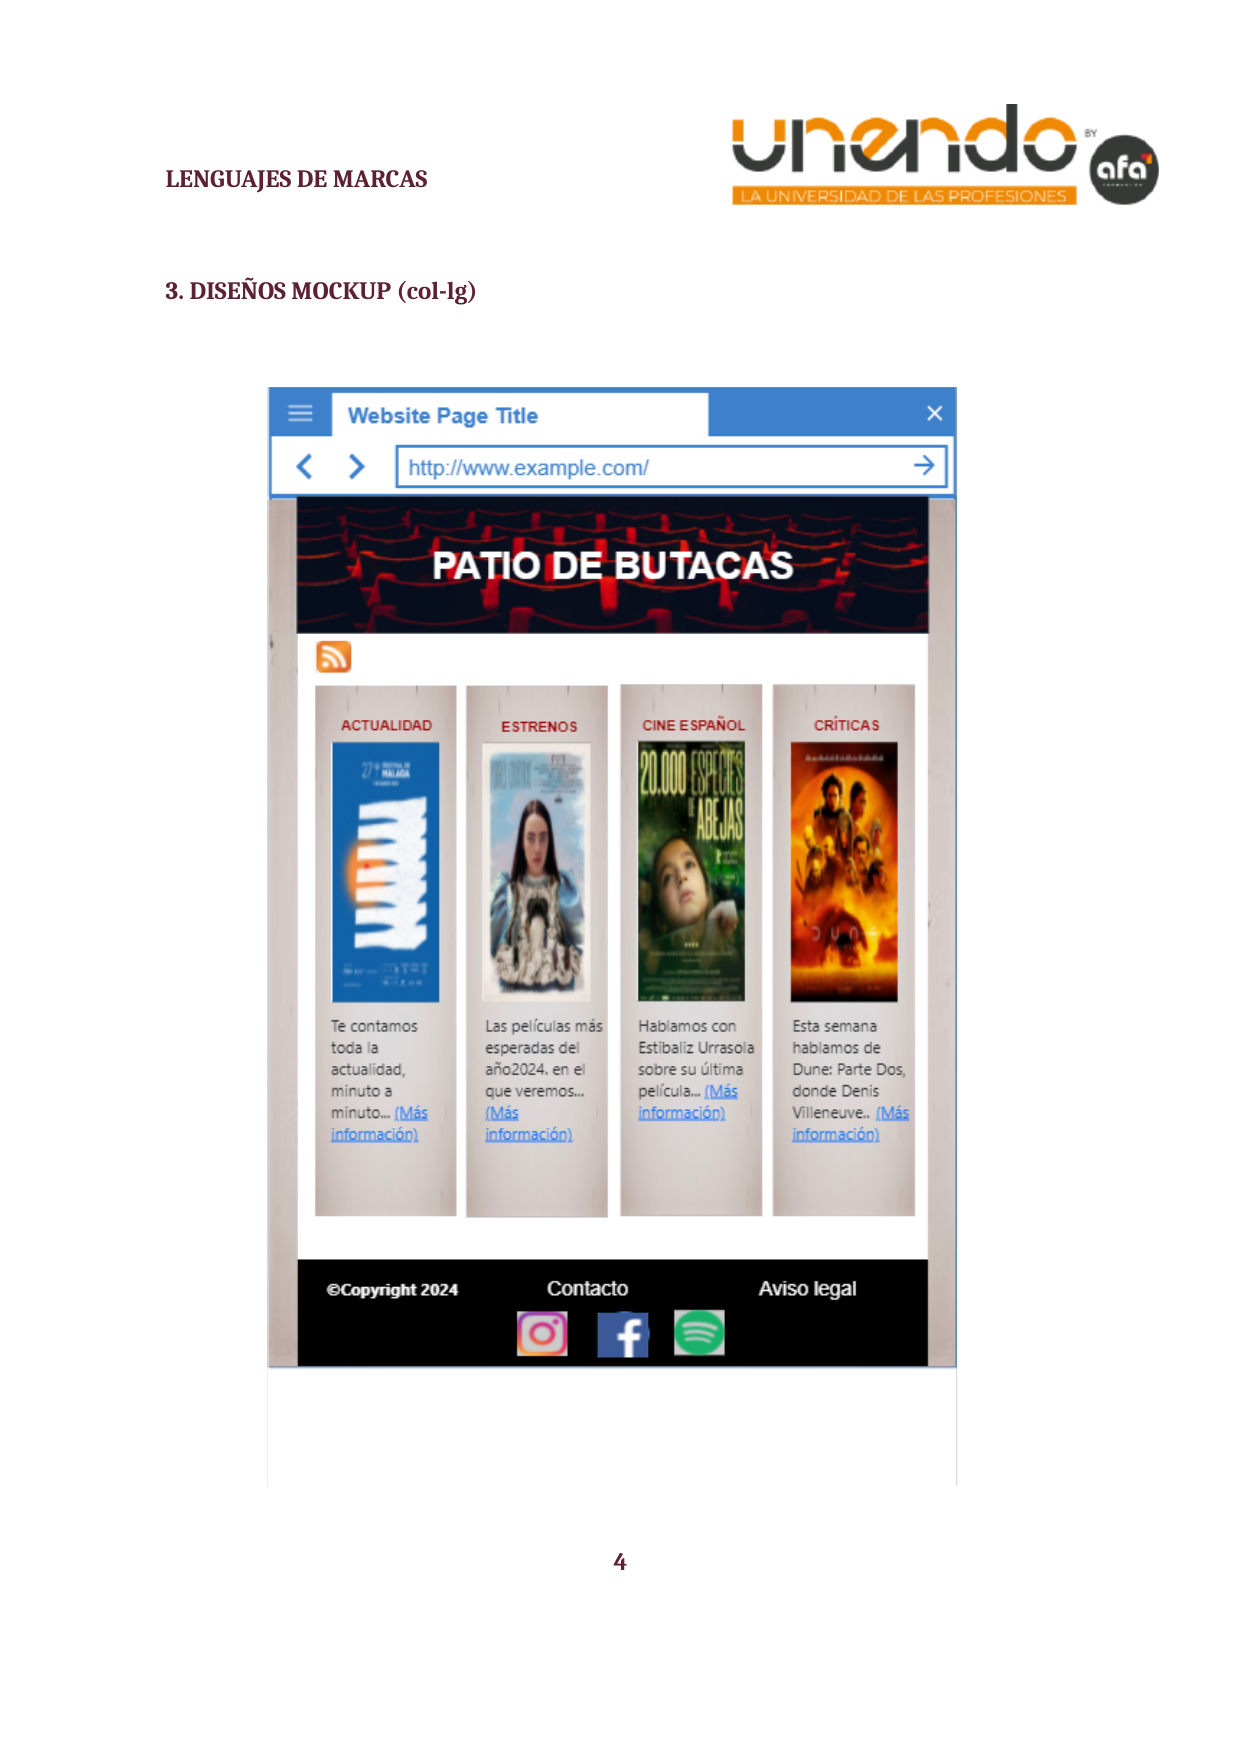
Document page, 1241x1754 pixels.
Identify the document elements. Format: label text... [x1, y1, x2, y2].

picture [725, 104, 1159, 212]
picture [226, 324, 996, 1486]
text 3. DISEÑOS MOCKUP (col-lg) [165, 277, 1075, 306]
